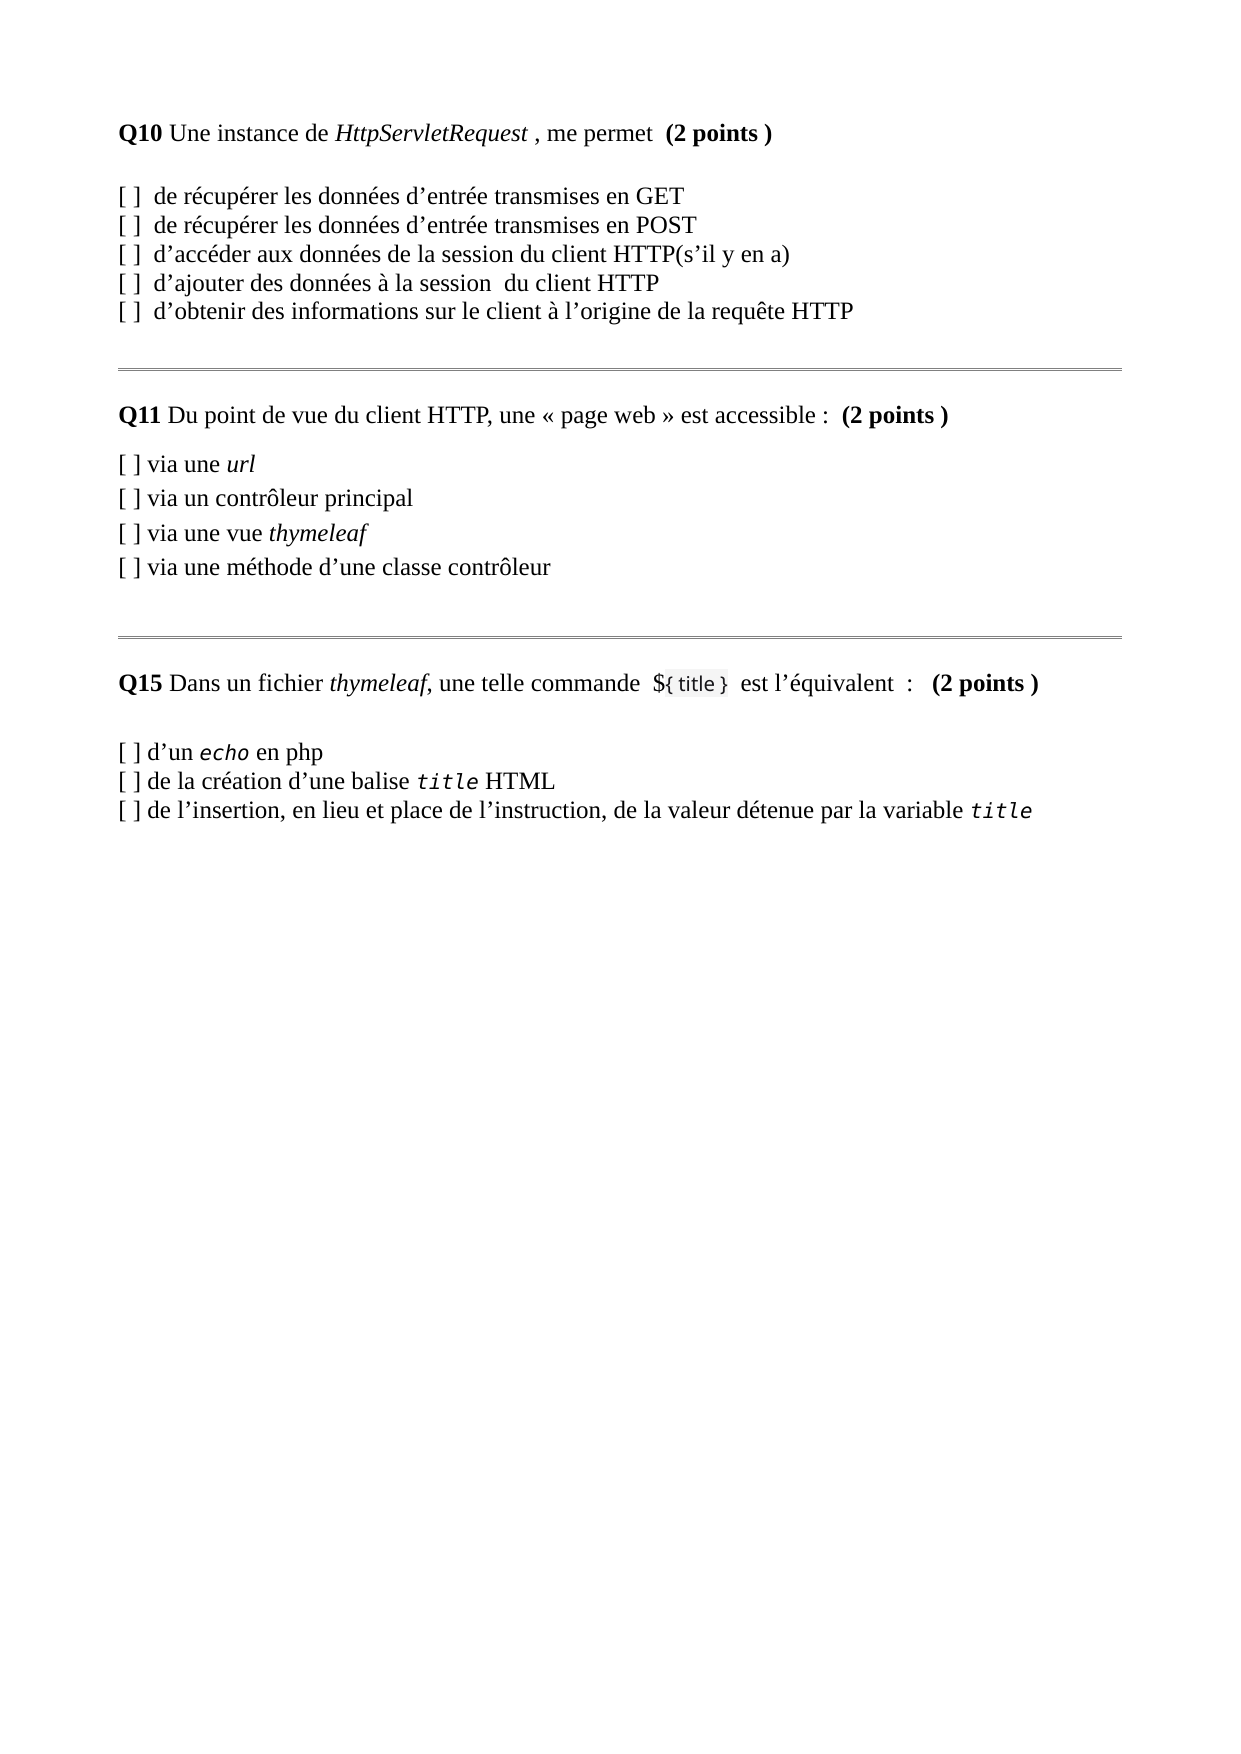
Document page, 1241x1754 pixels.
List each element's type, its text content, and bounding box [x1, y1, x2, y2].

text [ ] de la création d’une balise title HTML [118, 766, 1122, 795]
text [ ] de l’insertion, en lieu et place de l’instruction, de la valeur détenue par la variable title [118, 795, 1122, 823]
text [ ] via une vue thymeleaf [118, 518, 1122, 547]
text [ ] d’ajouter des données à la session du client HTTP [118, 268, 1122, 296]
text [ ] via une méthode d’une classe contrôleur [118, 552, 1122, 581]
text [ ] de récupérer les données d’entrée transmises en GET [118, 181, 1122, 210]
text Q15 Dans un fichier thymeleaf, une telle commande ${ title } est l’équivalent : (2 points ) [118, 668, 1122, 697]
text [ ] d’obtenir des informations sur le client à l’origine de la requête HTTP [118, 296, 1122, 325]
text Q10 Une instance de HttpServletRequest , me permet (2 points ) [118, 118, 1122, 147]
text [ ] d’accéder aux données de la session du client HTTP(s’il y en a) [118, 239, 1122, 268]
text [ ] via un contrôleur principal [118, 483, 1122, 512]
text [ ] d’un echo en php [118, 737, 1122, 766]
text [ ] via une url [118, 449, 1122, 478]
text Q11 Du point de vue du client HTTP, une « page web » est accessible : (2 points ) [118, 400, 1122, 429]
text [ ] de récupérer les données d’entrée transmises en POST [118, 210, 1122, 239]
